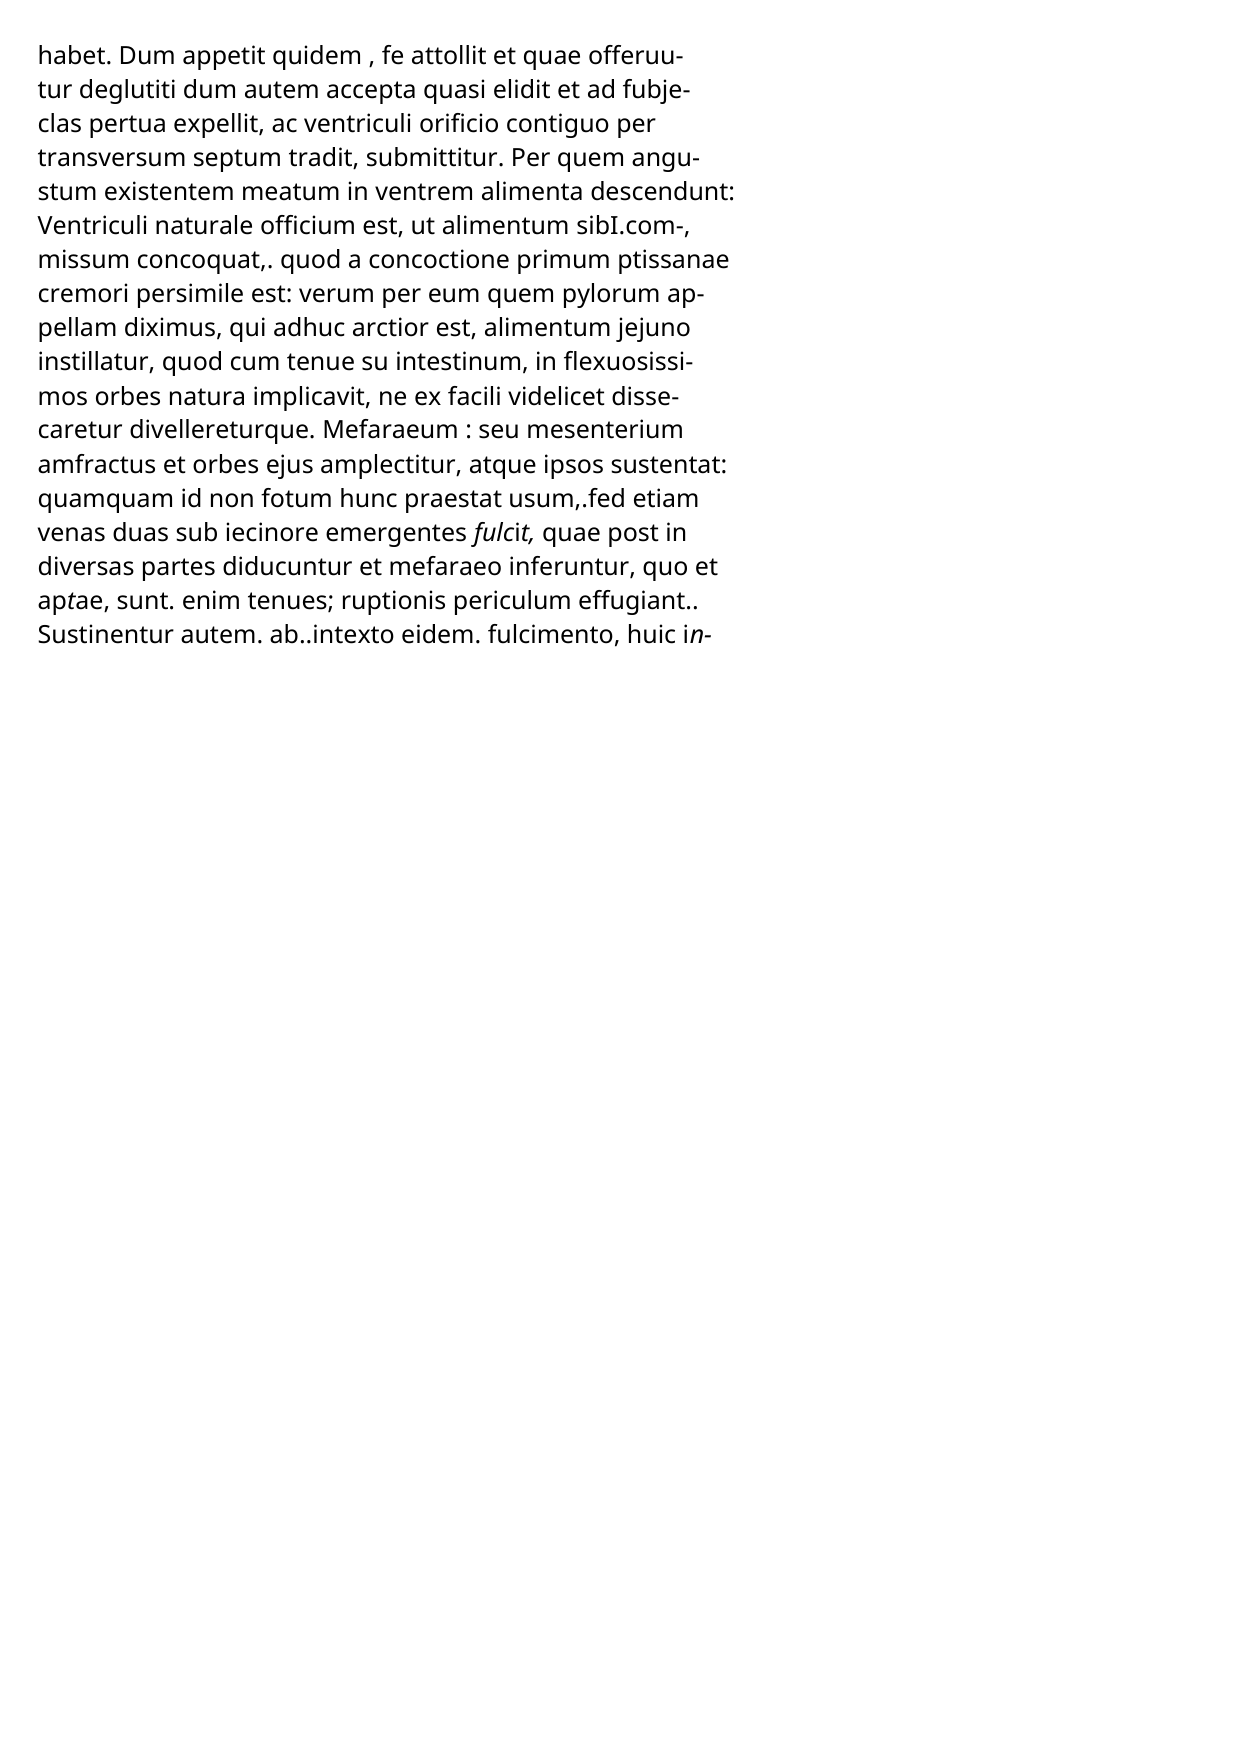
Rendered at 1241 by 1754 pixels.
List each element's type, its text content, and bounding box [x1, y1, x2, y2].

text habet. Dum appetit quidem , fe attollit et quae offeruu- tur deglutiti dum autem accepta quasi elidit et ad fubje- clas pertua expellit, ac ventriculi orificio contiguo per transversum septum tradit, submittitur. Per quem angu- stum existentem meatum in ventrem alimenta descendunt: Ventriculi naturale officium est, ut alimentum sibI.com-, missum concoquat,. quod a concoctione primum ptissanae cremori persimile est: verum per eum quem pylorum ap- pellam diximus, qui adhuc arctior est, alimentum jejuno instillatur, quod cum tenue su intestinum, in flexuosissi- mos orbes natura implicavit, ne ex facili videlicet disse- caretur divellereturque. Mefaraeum : seu mesenterium amfractus et orbes ejus amplectitur, atque ipsos sustentat: quamquam id non fotum hunc praestat usum,.fed etiam venas duas sub iecinore emergentes fulcit, quae post in diversas partes diducuntur et mefaraeo inferuntur, quo et aptae, sunt. enim tenues; ruptionis periculum effugiant.. Sustinentur autem. ab..intexto eidem. fulcimento, huic in- [37, 37, 1203, 651]
